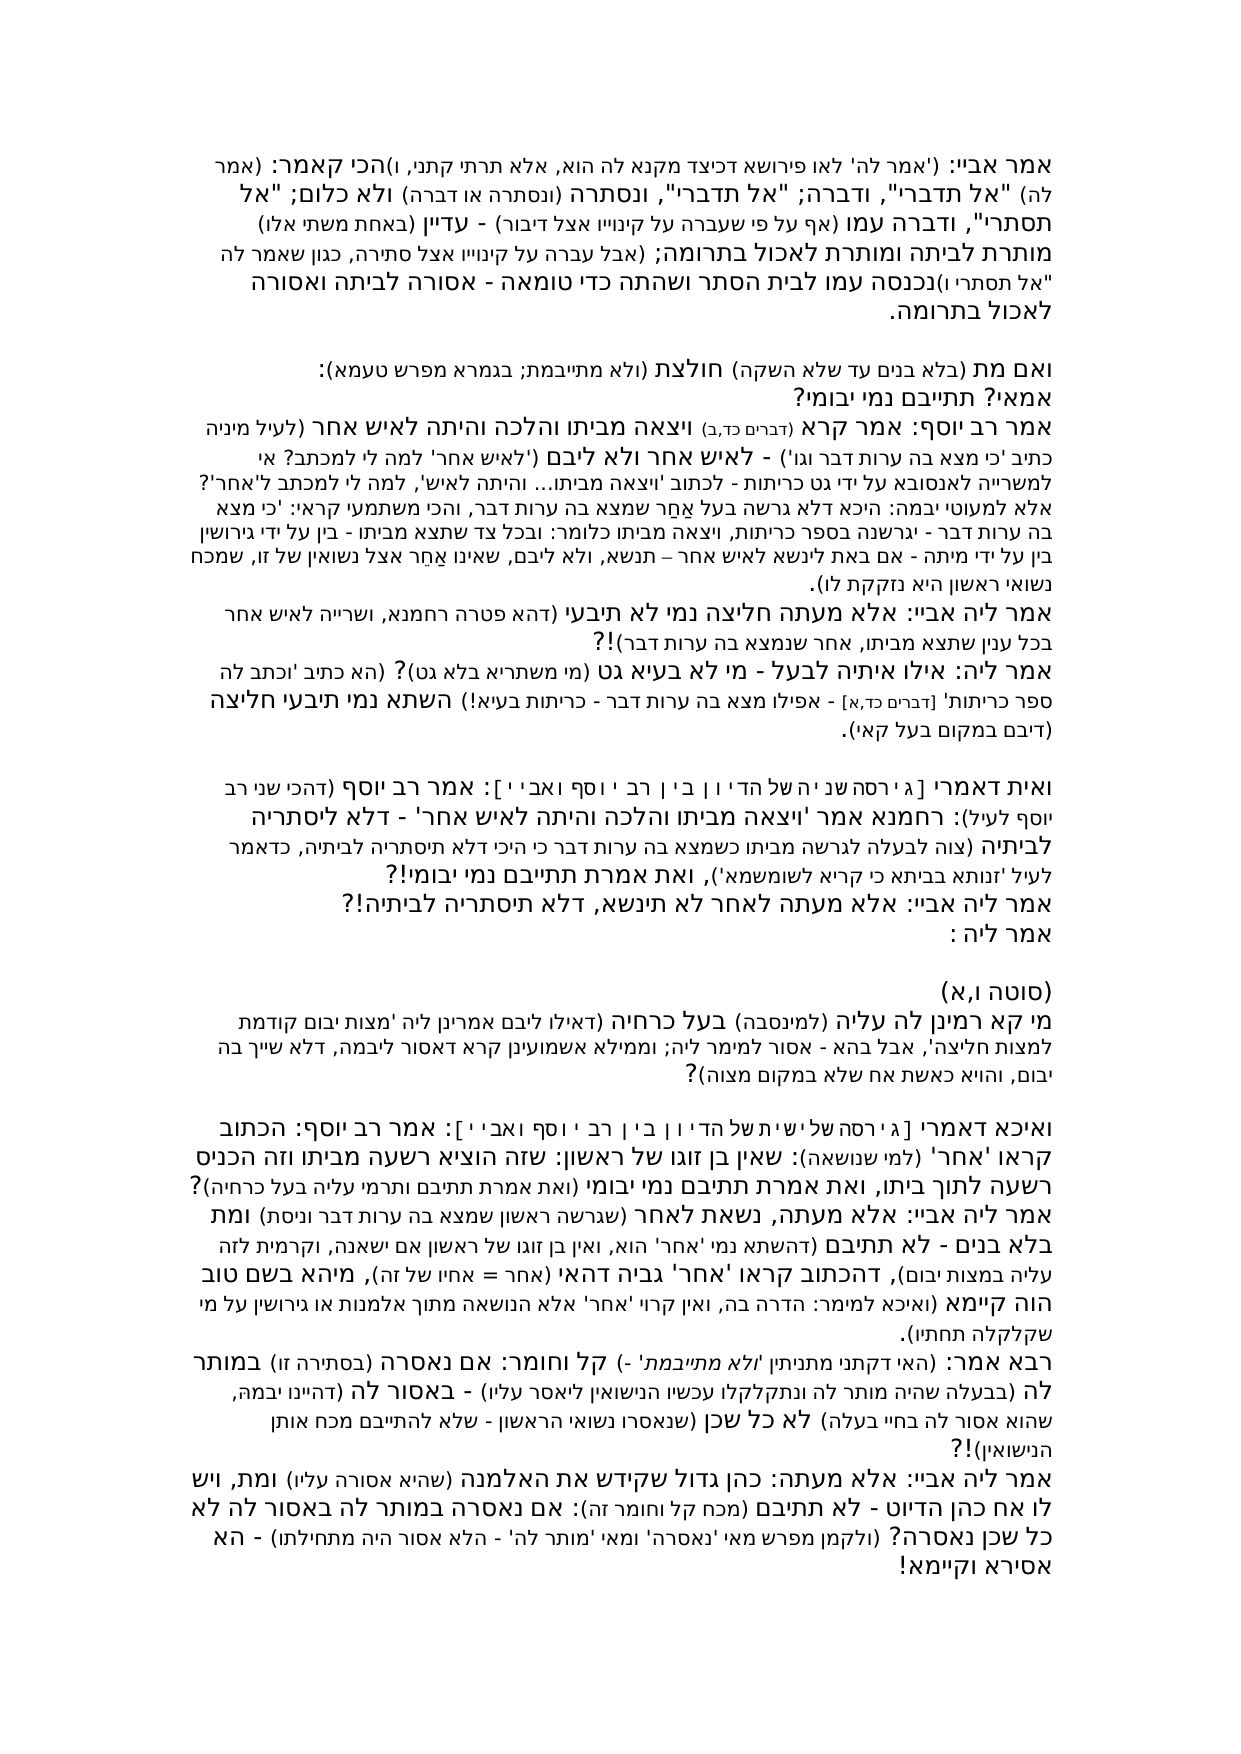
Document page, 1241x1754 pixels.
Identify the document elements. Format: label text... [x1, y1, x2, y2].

text אמר ליה אביי: אלא מעתה לאחר לא תינשא, דלא תיסתריה לביתיה!? [187, 890, 1053, 919]
text אמאי? תתייבם נמי יבומי? [187, 383, 1053, 413]
text (סוטה ו,א) [187, 977, 1053, 1006]
text אמר ליה: אילו איתיה לבעל - מי לא בעיא גט (מי משתריא בלא גט)? (הא כתיב 'וכתב לה ספר כריתות' [דברים כד,א] - אפילו מצא בה ערות דבר - כריתות בעיא!) השתא נמי תיבעי חליצה (דיבם במקום בעל קאי). [187, 656, 1053, 744]
text ואיכא דאמרי [גירסה שלישית של הדיון בין רב יוסף ואביי]: אמר רב יוסף: הכתוב קראו 'אחר' (למי שנושאה): שאין בן זוגו של ראשון: שזה הוציא רשעה מביתו וזה הכניס רשעה לתוך ביתו, ואת אמרת תתיבם נמי יבומי (ואת אמרת תתיבם ותרמי עליה בעל כרחיה)? [187, 1113, 1053, 1201]
text ואם מת (בלא בנים עד שלא השקה) חולצת (ולא מתייבמת; בגמרא מפרש טעמא): [187, 354, 1053, 383]
text אמר ליה : [187, 919, 1053, 948]
text רבא אמר: (האי דקתני מתניתין 'ולא מתייבמת' -) קל וחומר: אם נאסרה (בסתירה זו) במותר לה (בבעלה שהיה מותר לה ונתקלקלו עכשיו הנישואין ליאסר עליו) - באסור לה (דהיינו יבמהּ, שהוא אסור לה בחיי בעלה) לא כל שכן (שנאסרו נשואי הראשון - שלא להתייבם מכח אותן הנישואין)!? [187, 1347, 1053, 1464]
text אמר ליה אביי: אלא מעתה: כהן גדול שקידש את האלמנה (שהיא אסורה עליו) ומת, ויש לו אח כהן הדיוט - לא תתיבם (מכח קל וחומר זה): אם נאסרה במותר לה באסור לה לא כל שכן נאסרה? (ולקמן מפרש מאי 'נאסרה' ומאי 'מותר לה' - הלא אסור היה מתחילתו) - הא אסירא וקיימא! [187, 1464, 1053, 1581]
text אמר ליה אביי: אלא מעתה, נשאת לאחר (שגרשה ראשון שמצא בה ערות דבר וניסת) ומת בלא בנים - לא תתיבם (דהשתא נמי 'אחר' הוא, ואין בן זוגו של ראשון אם ישאנה, וקרמית לזה עליה במצות יבום), דהכתוב קראו 'אחר' גביה דהאי (אחר = אחיו של זה), מיהא בשם טוב הוה קיימא (ואיכא למימר: הדרה בה, ואין קרוי 'אחר' אלא הנושאה מתוך אלמנות או גירושין על מי שקלקלה תחתיו). [187, 1201, 1053, 1347]
text מי קא רמינן לה עליה (למינסבה) בעל כרחיה (דאילו ליבם אמרינן ליה 'מצות יבום קודמת למצות חליצה', אבל בהא - אסור למימר ליה; וממילא אשמועינן קרא דאסור ליבמה, דלא שייך בה יבום, והויא כאשת אח שלא במקום מצוה)? [187, 1006, 1053, 1089]
text אמר רב יוסף: אמר קרא (דברים כד,ב) ויצאה מביתו והלכה והיתה לאיש אחר (לעיל מיניה כתיב 'כי מצא בה ערות דבר וגו') - לאיש אחר ולא ליבם ('לאיש אחר' למה לי למכתב? אי למשרייה לאנסובא על ידי גט כריתות - לכתוב 'ויצאה מביתו... והיתה לאיש', למה לי למכתב ל'אחר'? אלא למעוטי יבמה: היכא דלא גרשה בעל אַחַר שמצא בה ערות דבר, והכי משתמעי קראי: 'כי מצא בה ערות דבר - יגרשנה בספר כריתות, ויצאה מביתו כלומר: ובכל צד שתצא מביתו - בין על ידי גירושין בין על ידי מיתה - אם באת לינשא לאיש אחר – תנשא, ולא ליבם, שאינו אַחֵר אצל נשואין של זו, שמכח נשואי ראשון היא נזקקת לו). [187, 413, 1053, 598]
text אמר ליה אביי: אלא מעתה חליצה נמי לא תיבעי (דהא פטרה רחמנא, ושרייה לאיש אחר בכל ענין שתצא מביתו, אחר שנמצא בה ערות דבר)!? [187, 598, 1053, 656]
text אמר אביי: ('אמר לה' לאו פירושא דכיצד מקנא לה הוא, אלא תרתי קתני, ו)הכי קאמר: (אמר לה) "אל תדברי", ודברה; "אל תדברי", ונסתרה (ונסתרה או דברה) ולא כלום; "אל תסתרי", ודברה עמו (אף על פי שעברה על קינוייו אצל דיבור) - עדיין (באחת משתי אלו) מותרת לביתה ומותרת לאכול בתרומה; (אבל עברה על קינוייו אצל סתירה, כגון שאמר לה "אל תסתרי ו)נכנסה עמו לבית הסתר ושהתה כדי טומאה - אסורה לביתה ואסורה לאכול בתרומה. [187, 150, 1053, 326]
text ואית דאמרי [גירסה שניה של הדיון בין רב יוסף ואביי]: אמר רב יוסף (דהכי שני רב יוסף לעיל): רחמנא אמר 'ויצאה מביתו והלכה והיתה לאיש אחר' - דלא ליסתריה לביתיה (צוה לבעלה לגרשה מביתו כשמצא בה ערות דבר כי היכי דלא תיסתריה לביתיה, כדאמר לעיל 'זנותא בביתא כי קריא לשומשמא'), ואת אמרת תתייבם נמי יבומי!? [187, 772, 1053, 890]
